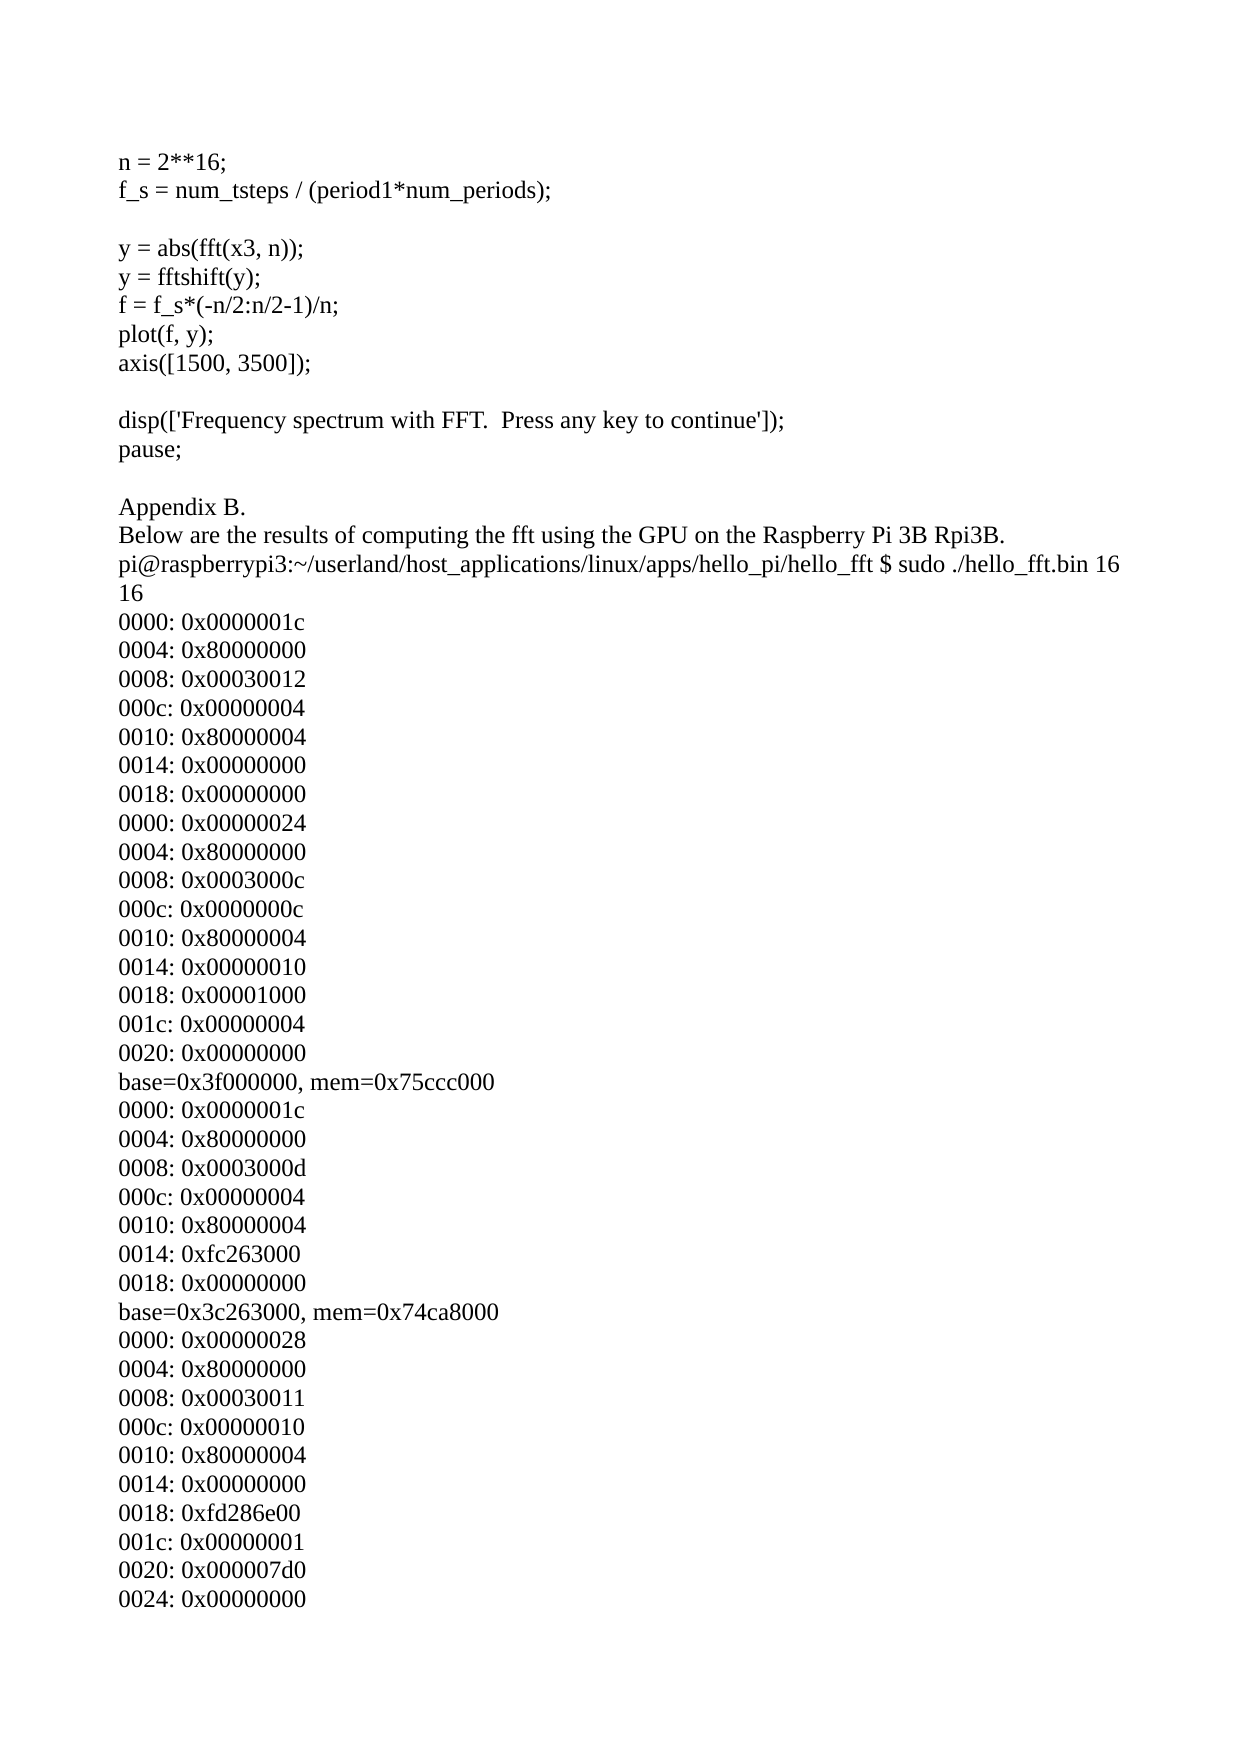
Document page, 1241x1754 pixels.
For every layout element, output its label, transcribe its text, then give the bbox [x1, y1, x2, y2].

text 000c: 0x00000004 [118, 1182, 1122, 1211]
text f_s = num_tsteps / (period1*num_periods); [118, 176, 1122, 204]
text plot(f, y); [118, 319, 1122, 348]
text 0008: 0x00030011 [118, 1383, 1122, 1412]
text 0014: 0x00000000 [118, 751, 1122, 779]
text 0004: 0x80000000 [118, 1124, 1122, 1153]
text 0018: 0xfd286e00 [118, 1498, 1122, 1527]
text Below are the results of computing the fft using the GPU on the Raspberry Pi 3B Rpi3B. [118, 521, 1122, 549]
text y = abs(fft(x3, n)); [118, 233, 1122, 262]
text pi@raspberrypi3:~/userland/host_applications/linux/apps/hello_pi/hello_fft $ sudo ./hello_fft.bin 16 16 [118, 549, 1122, 607]
text 0008: 0x0003000c [118, 866, 1122, 894]
text 001c: 0x00000004 [118, 1009, 1122, 1038]
text base=0x3c263000, mem=0x74ca8000 [118, 1297, 1122, 1326]
text base=0x3f000000, mem=0x75ccc000 [118, 1067, 1122, 1096]
text 0024: 0x00000000 [118, 1584, 1122, 1613]
text 0020: 0x00000000 [118, 1038, 1122, 1067]
text disp(['Frequency spectrum with FFT. Press any key to continue']); [118, 406, 1122, 434]
text 0014: 0x00000010 [118, 952, 1122, 981]
text n = 2**16; [118, 147, 1122, 176]
text 0014: 0xfc263000 [118, 1239, 1122, 1268]
text 0008: 0x00030012 [118, 664, 1122, 693]
text 000c: 0x00000004 [118, 693, 1122, 722]
text 0000: 0x0000001c [118, 1096, 1122, 1124]
text 0010: 0x80000004 [118, 1441, 1122, 1469]
text 000c: 0x0000000c [118, 894, 1122, 923]
text y = fftshift(y); [118, 262, 1122, 291]
text 0004: 0x80000000 [118, 837, 1122, 866]
text f = f_s*(-n/2:n/2-1)/n; [118, 291, 1122, 319]
text 0018: 0x00000000 [118, 1268, 1122, 1297]
text 0010: 0x80000004 [118, 1211, 1122, 1239]
text 0018: 0x00001000 [118, 981, 1122, 1009]
text Appendix B. [118, 492, 1122, 521]
text 0014: 0x00000000 [118, 1469, 1122, 1498]
text 0010: 0x80000004 [118, 722, 1122, 751]
text 0000: 0x00000024 [118, 808, 1122, 837]
text 0004: 0x80000000 [118, 1354, 1122, 1383]
text 0008: 0x0003000d [118, 1153, 1122, 1182]
text axis([1500, 3500]); [118, 348, 1122, 377]
text 0004: 0x80000000 [118, 636, 1122, 664]
text pause; [118, 434, 1122, 463]
text 0018: 0x00000000 [118, 779, 1122, 808]
text 000c: 0x00000010 [118, 1412, 1122, 1441]
text 0000: 0x0000001c [118, 607, 1122, 636]
text 001c: 0x00000001 [118, 1527, 1122, 1556]
text 0000: 0x00000028 [118, 1326, 1122, 1354]
text 0020: 0x000007d0 [118, 1556, 1122, 1584]
text 0010: 0x80000004 [118, 923, 1122, 952]
